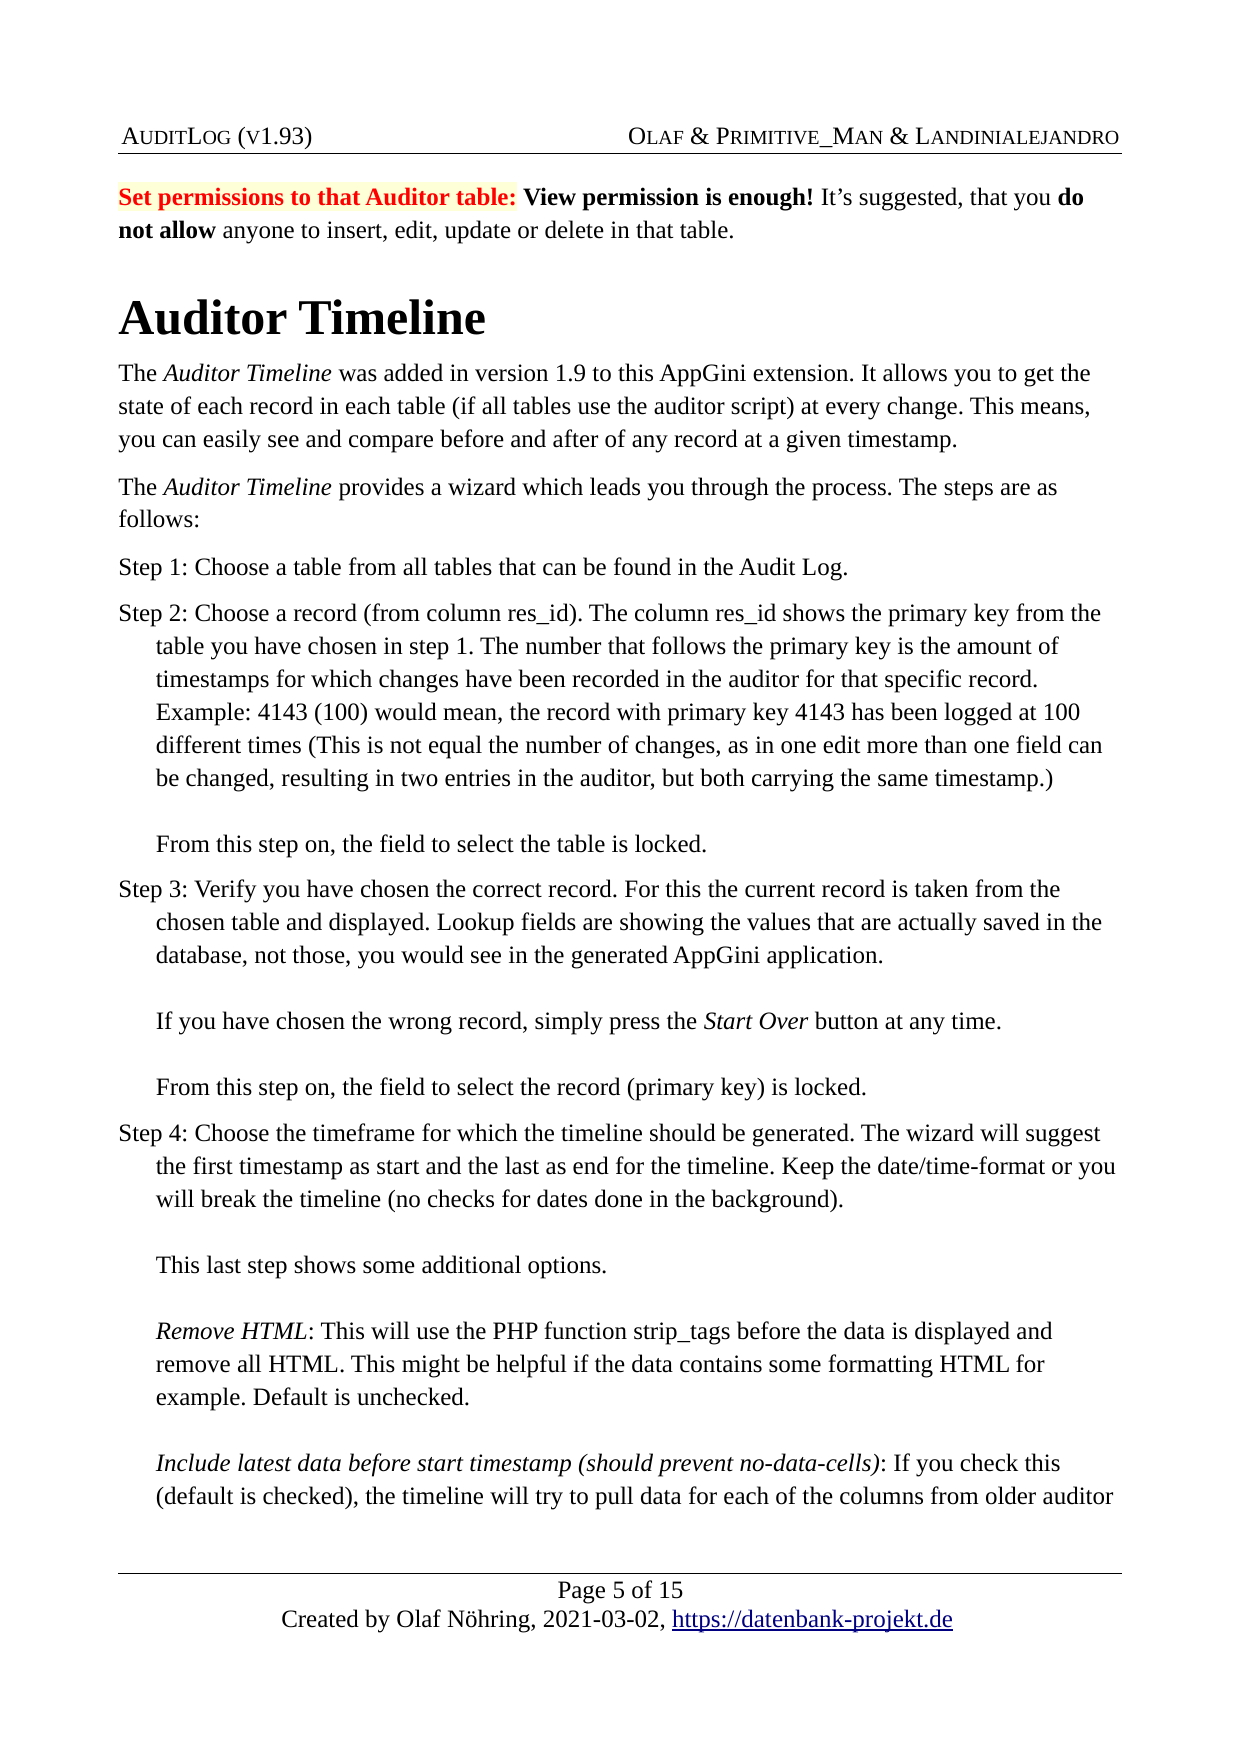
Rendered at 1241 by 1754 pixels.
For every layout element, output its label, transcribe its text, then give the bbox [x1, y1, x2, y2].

text Set permissions to that Auditor table: View permission is enough! It’s suggested, that you do not allow anyone to insert, edit, update or delete in that table. [118, 182, 1122, 244]
subtitle Auditor Timeline [118, 288, 1122, 345]
text The Auditor Timeline provides a wizard which leads you through the process. The steps are as follows: [118, 472, 1122, 533]
list Step 1: Choose a table from all tables that can be found in the Audit Log. [118, 552, 1122, 581]
list Step 2: Choose a record (from column res_id). The column res_id shows the primary key from the table you have chosen in step 1. The number that follows the primary key is the amount of timestamps for which changes have been recorded in the auditor for that specific record. Example: 4143 (100) would mean, the record with primary key 4143 has been logged at 100 different times (This is not equal the number of changes, as in one edit more than one field can be changed, resulting in two entries in the auditor, but both carrying the same timestamp.) From this step on, the field to select the table is locked. [118, 598, 1122, 858]
list Step 3: Verify you have chosen the correct record. For this the current record is taken from the chosen table and displayed. Lookup fields are showing the values that are actually saved in the database, not those, you would see in the generated AppGini application. If you have chosen the wrong record, simply press the Start Over button at any time. From this step on, the field to select the record (primary key) is locked. [118, 874, 1122, 1101]
list Step 4: Choose the timeframe for which the timeline should be generated. The wizard will suggest the first timestamp as start and the last as end for the timeline. Keep the date/time-format or you will break the timeline (no checks for dates done in the background). This last step shows some additional options. Remove HTML: This will use the PHP function strip_tags before the data is displayed and remove all HTML. This might be helpful if the data contains some formatting HTML for example. Default is unchecked. Include latest data before start timestamp (should prevent no-data-cells): If you check this (default is checked), the timeline will try to pull data for each of the columns from older auditor [118, 1118, 1122, 1510]
text The Auditor Timeline was added in version 1.9 to this AppGini extension. It allows you to get the state of each record in each table (if all tables use the auditor script) at every change. This means, you can easily see and compare before and after of any record at a given timestamp. [118, 358, 1122, 453]
